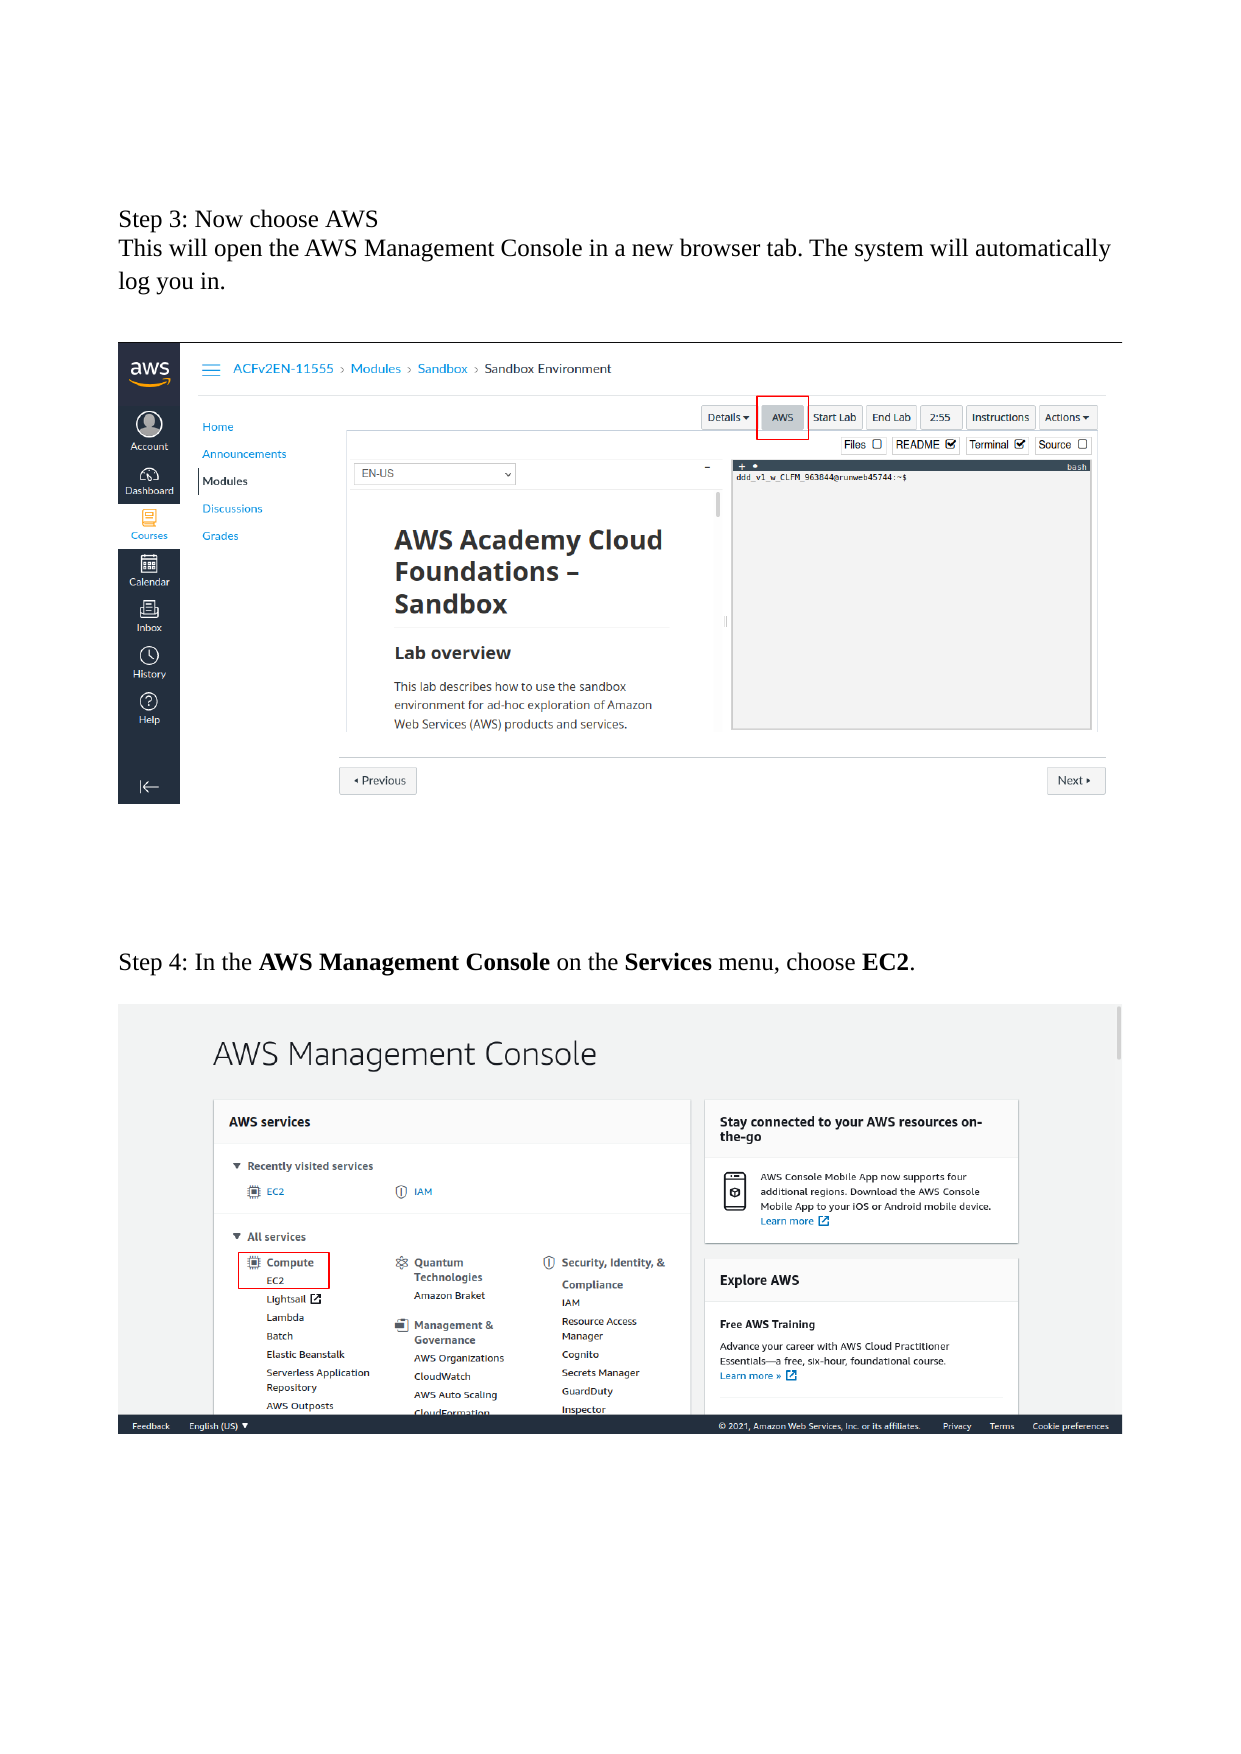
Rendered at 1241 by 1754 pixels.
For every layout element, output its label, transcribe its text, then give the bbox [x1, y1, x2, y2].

text This will open the AWS Management Console in a new browser tab. The system will automatically log you in. [118, 233, 1122, 295]
text Step 4: In the AWS Management Console on the Services menu, choose EC2. [118, 947, 1122, 976]
picture [118, 1004, 1123, 1434]
picture [118, 342, 1123, 804]
text Step 3: Now choose AWS [118, 204, 1122, 233]
